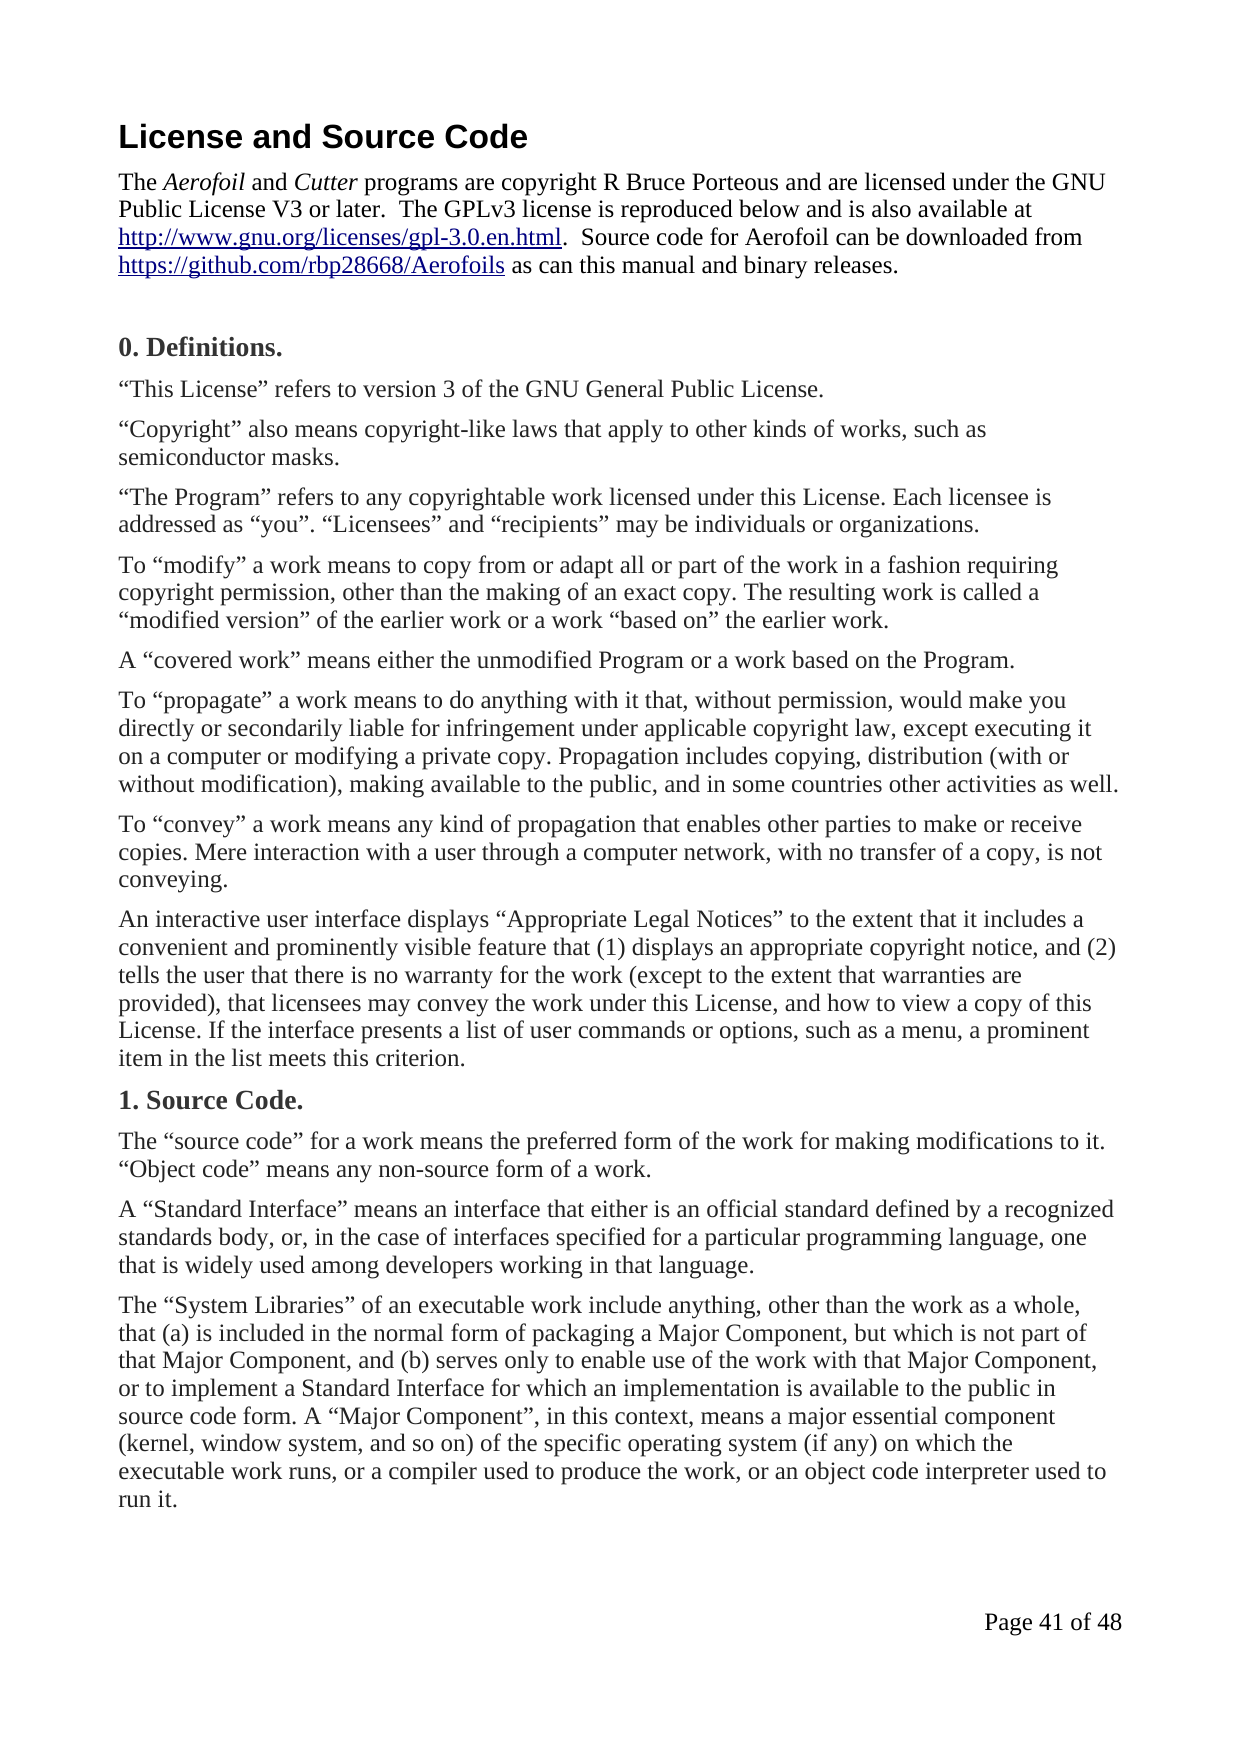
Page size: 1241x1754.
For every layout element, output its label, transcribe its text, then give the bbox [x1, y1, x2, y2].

text The “System Libraries” of an executable work include anything, other than the work as a whole, that (a) is included in the normal form of packaging a Major Component, but which is not part of that Major Component, and (b) serves only to enable use of the work with that Major Component, or to implement a Standard Interface for which an implementation is available to the public in source code form. A “Major Component”, in this context, means a major essential component (kernel, window system, and so on) of the specific operating system (if any) on which the executable work runs, or a compiler used to produce the work, or an object code interpreter used to run it. [118, 1291, 1122, 1513]
text A “Standard Interface” means an interface that either is an official standard defined by a recognized standards body, or, in the case of interfaces specified for a particular programming language, one that is widely used among developers working in that language. [118, 1195, 1122, 1278]
text “Copyright” also means copyright-like laws that apply to other kinds of works, such as semiconductor masks. [118, 415, 1122, 470]
text To “modify” a work means to copy from or adapt all or part of the work in a fashion requiring copyright permission, other than the making of an exact copy. The resulting work is called a “modified version” of the earlier work or a work “based on” the earlier work. [118, 551, 1122, 634]
text To “convey” a work means any kind of propagation that enables other parties to make or receive copies. Mere interaction with a user through a computer network, with no transfer of a copy, is not conveying. [118, 810, 1122, 893]
text “This License” refers to version 3 of the GNU General Public License. [118, 375, 1122, 402]
text The “source code” for a work means the preferred form of the work for making modifications to it. “Object code” means any non-source form of a work. [118, 1127, 1122, 1183]
text “The Program” refers to any copyrightable work licensed under this License. Each licensee is addressed as “you”. “Licensees” and “recipients” may be individuals or organizations. [118, 483, 1122, 538]
subtitle 1. Source Code. [118, 1084, 1122, 1115]
subtitle 0. Definitions. [118, 331, 1122, 362]
text A “covered work” means either the unmodified Program or a work based on the Program. [118, 646, 1122, 674]
text To “propagate” a work means to do anything with it that, without permission, would make you directly or secondarily liable for infringement under applicable copyright law, except executing it on a computer or modifying a private copy. Propagation includes copying, distribution (with or without modification), making available to the public, and in some countries other activities as well. [118, 687, 1122, 797]
text The Aerofoil and Cutter programs are copyright R Bruce Porteous and are licensed under the GNU Public License V3 or later. The GPLv3 license is reproduced below and is also available at http://www.gnu.org/licenses/gpl-3.0.en.html. Source code for Aerofoil can be downloaded from https://github.com/rbp28668/Aerofoils as can this manual and binary releases. [118, 168, 1122, 279]
text An interactive user interface displays “Appropriate Legal Notices” to the extent that it includes a convenient and prominently visible feature that (1) displays an appropriate copyright notice, and (2) tells the user that there is no warranty for the work (except to the extent that warranties are provided), that licensees may convey the work under this License, and how to view a copy of this License. If the interface presents a list of user commands or options, such as a menu, a prominent item in the list meets this criterion. [118, 906, 1122, 1072]
subtitle License and Source Code [118, 118, 1122, 155]
